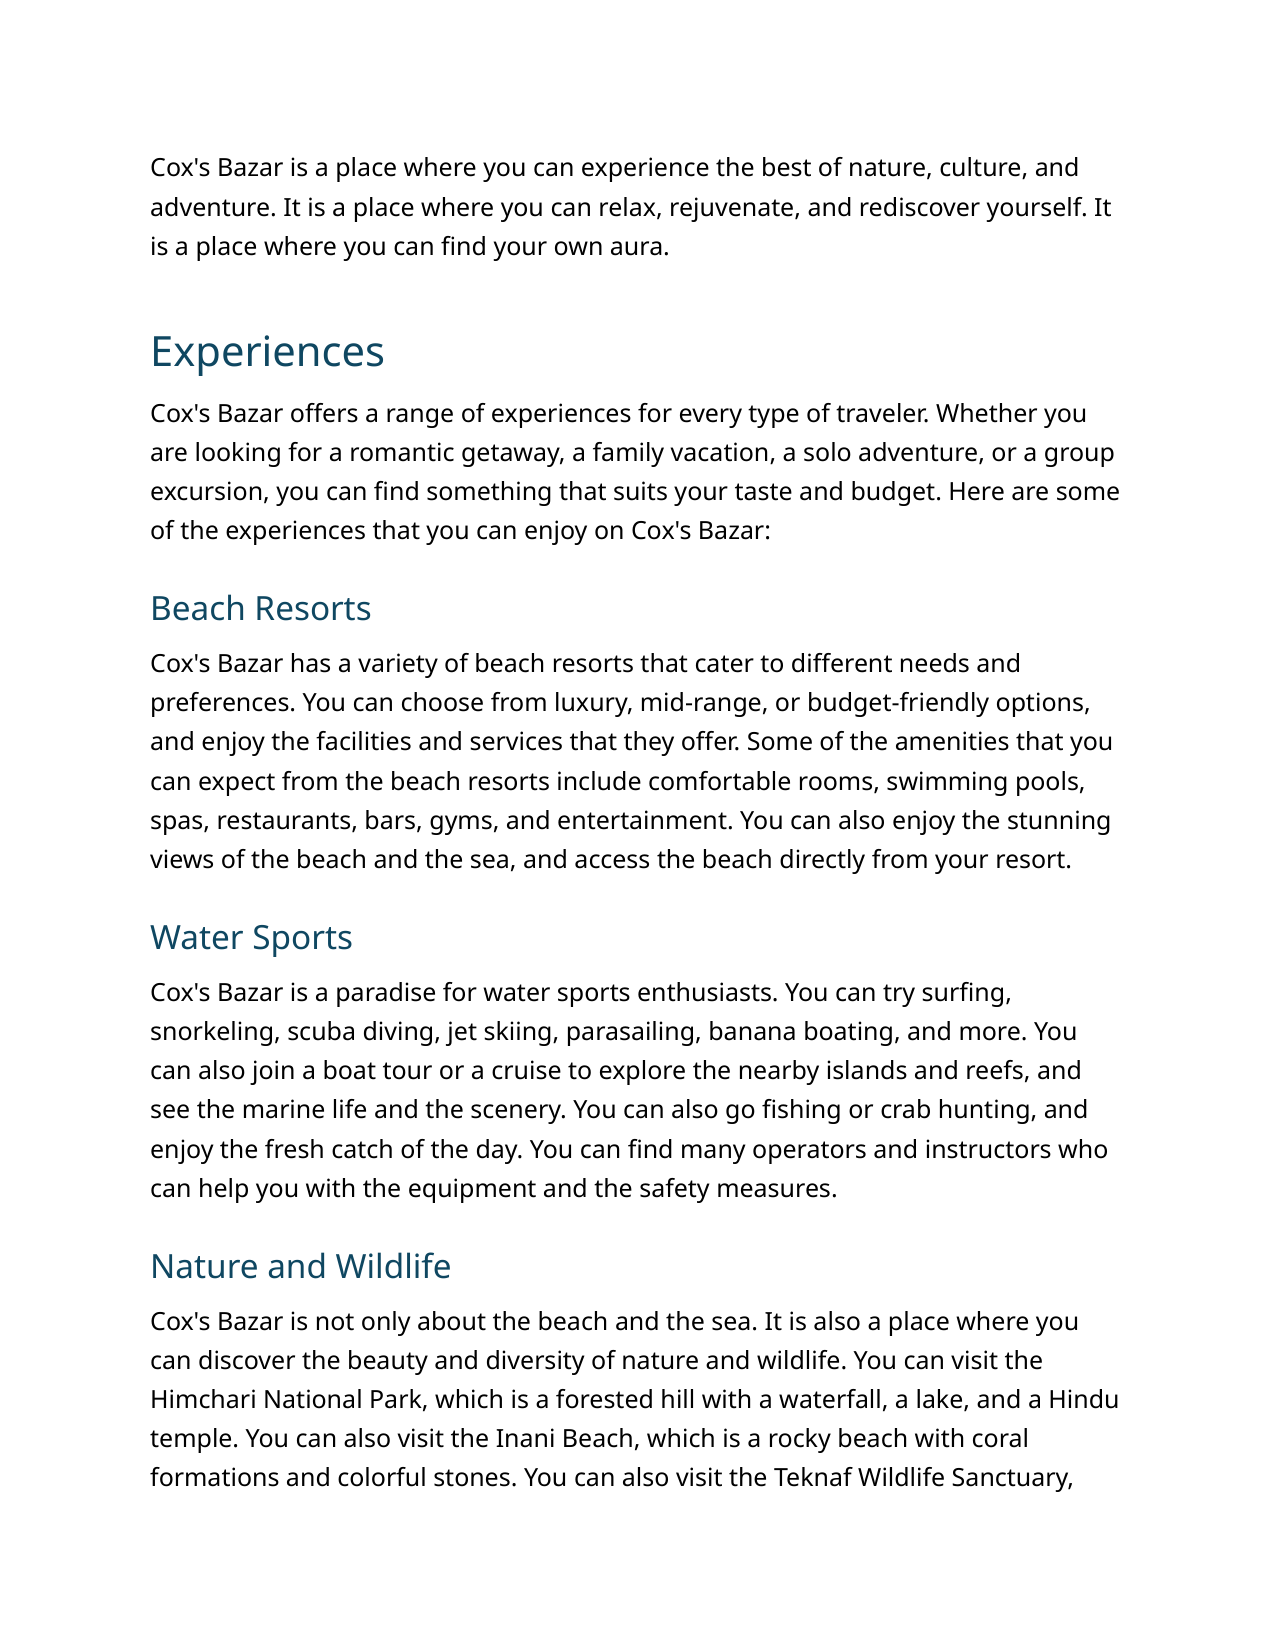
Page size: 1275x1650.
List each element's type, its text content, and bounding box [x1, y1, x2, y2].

subtitle Nature and Wildlife [150, 1243, 1125, 1288]
subtitle Experiences [150, 322, 1125, 378]
subtitle Water Sports [150, 914, 1125, 959]
text Cox's Bazar has a variety of beach resorts that cater to different needs and preferences. You can choose from luxury, mid-range, or budget-friendly options, and enjoy the facilities and services that they offer. Some of the amenities that you can expect from the beach resorts include comfortable rooms, swimming pools, spas, restaurants, bars, gyms, and entertainment. You can also enjoy the stunning views of the beach and the sea, and access the beach directly from your resort. [150, 646, 1125, 876]
subtitle Beach Resorts [150, 585, 1125, 631]
text Cox's Bazar offers a range of experiences for every type of traveler. Whether you are looking for a romantic getaway, a family vacation, a solo adventure, or a group excursion, you can find something that suits your taste and budget. Here are some of the experiences that you can enjoy on Cox's Bazar: [150, 395, 1125, 547]
text Cox's Bazar is a place where you can experience the best of nature, culture, and adventure. It is a place where you can relax, rejuvenate, and rediscover yourself. It is a place where you can find your own aura. [150, 150, 1125, 262]
text Cox's Bazar is a paradise for water sports enthusiasts. You can try surfing, snorkeling, scuba diving, jet skiing, parasailing, banana boating, and more. You can also join a boat tour or a cruise to explore the nearby islands and reefs, and see the marine life and the scenery. You can also go fishing or crab hunting, and enjoy the fresh catch of the day. You can find many operators and instructors who can help you with the equipment and the safety measures. [150, 974, 1125, 1204]
text Cox's Bazar is not only about the beach and the sea. It is also a place where you can discover the beauty and diversity of nature and wildlife. You can visit the Himchari National Park, which is a forested hill with a waterfall, a lake, and a Hindu temple. You can also visit the Inani Beach, which is a rocky beach with coral formations and colorful stones. You can also visit the Teknaf Wildlife Sanctuary, [150, 1303, 1125, 1494]
